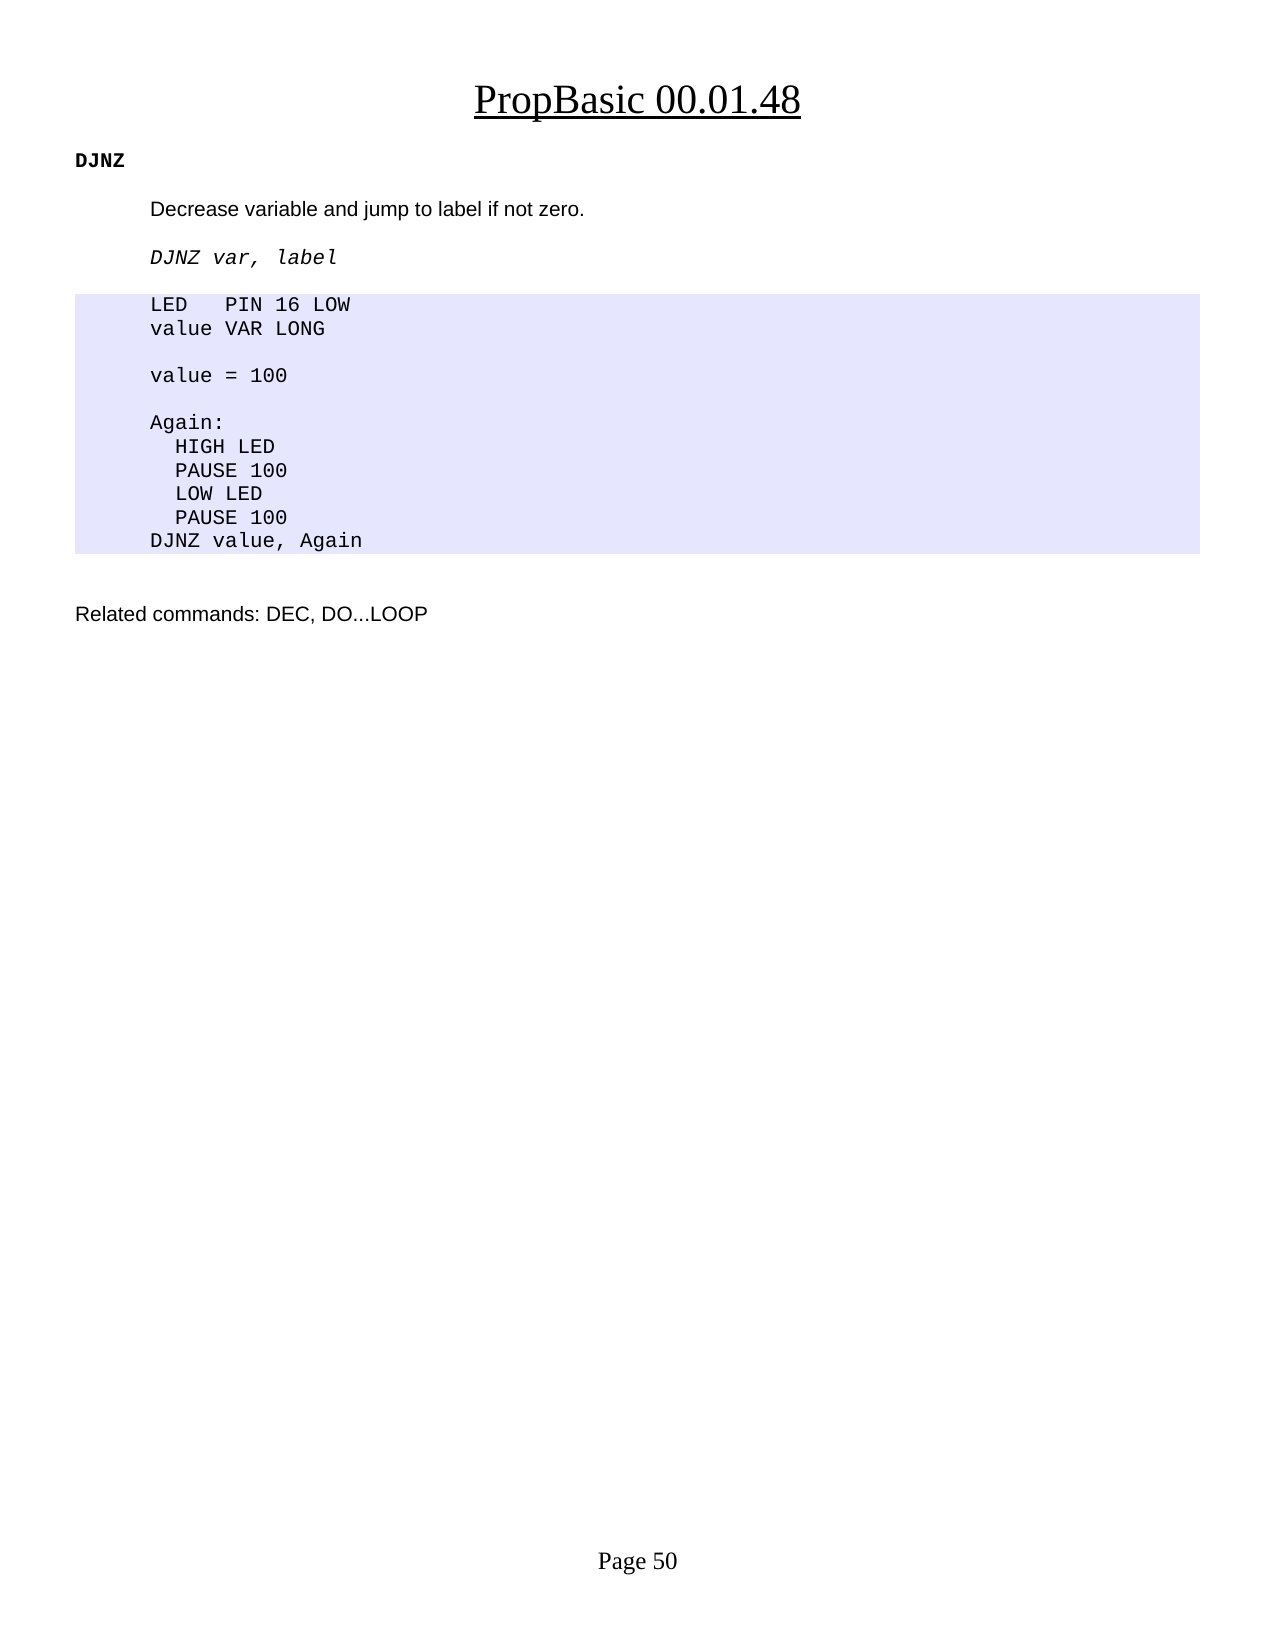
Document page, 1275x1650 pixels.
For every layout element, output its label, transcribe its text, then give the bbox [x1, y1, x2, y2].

text PAUSE 100 [75, 507, 1200, 531]
text DJNZ value, Again [75, 531, 1200, 554]
text LOW LED [75, 483, 1200, 507]
text value VAR LONG [75, 318, 1200, 341]
text Again: [75, 412, 1200, 436]
text Related commands: DEC, DO...LOOP [75, 601, 1200, 625]
text value = 100 [75, 365, 1200, 389]
text DJNZ var, label [75, 247, 1200, 270]
text PAUSE 100 [75, 459, 1200, 483]
text Decrease variable and jump to label if not zero. [75, 197, 1200, 223]
text LED PIN 16 LOW [75, 294, 1200, 318]
text HIGH LED [75, 436, 1200, 459]
text DJNZ [75, 150, 1200, 174]
